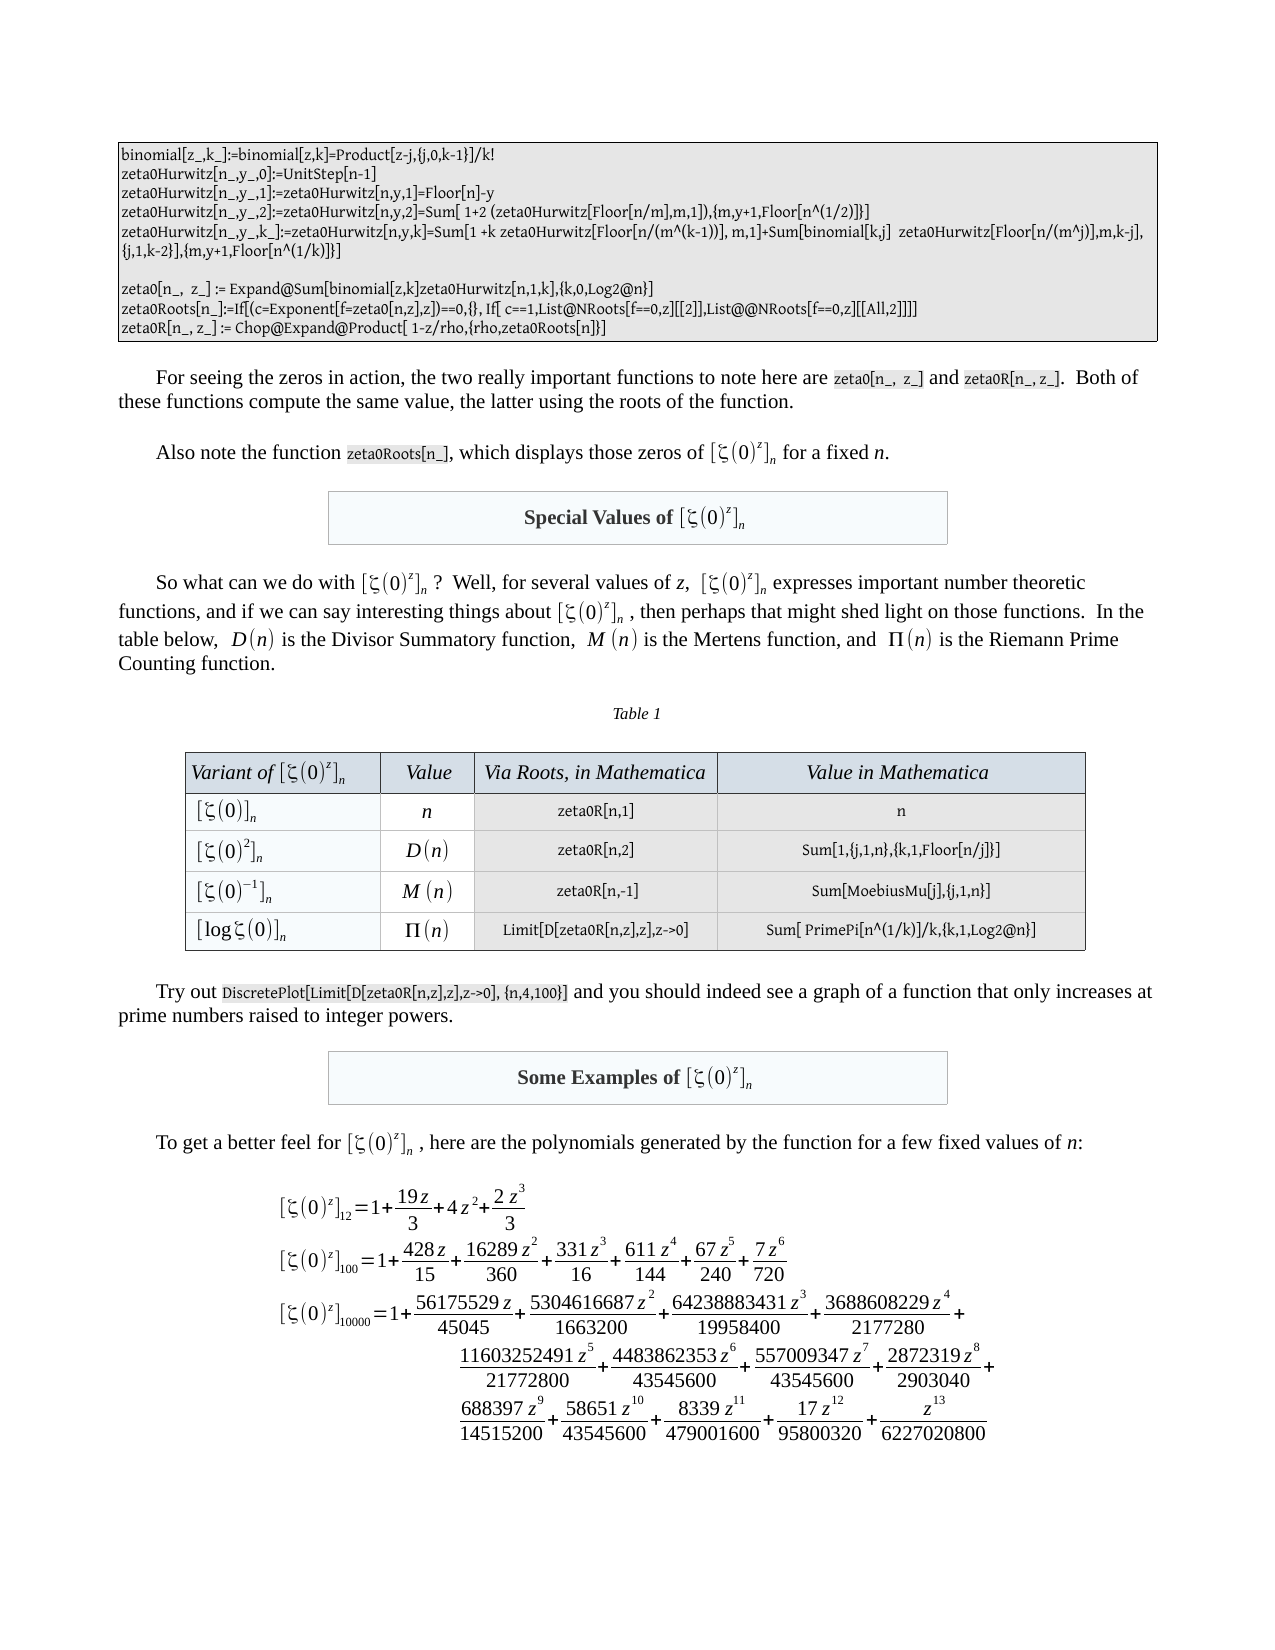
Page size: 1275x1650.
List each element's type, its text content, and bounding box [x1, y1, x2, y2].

table_header Via Roots, in Mathematica [475, 753, 717, 793]
table_cell zeta0R[n,-1] [475, 872, 717, 912]
text zeta0Hurwitz[n_,y_,1]:=zeta0Hurwitz[n,y,1]=Floor[n]-y [377, 181, 1157, 200]
table_cell [186, 794, 380, 830]
text zeta0[n_, z_] := Expand@Sum[binomial[z,k]zeta0Hurwitz[n,1,k],{k,0,Log2@n}] [119, 277, 1157, 296]
table_cell n [718, 794, 1085, 830]
text zeta0Hurwitz[n_,y_,0]:=UnitStep[n-1] [119, 161, 1157, 181]
text binomial[z_,k_]:=binomial[z,k]=Product[z-j,{j,0,k-1}]/k! [119, 143, 1157, 161]
table_cell Sum[1,{j,1,n},{k,1,Floor[n/j]}] [718, 831, 1085, 871]
text zeta0Hurwitz[n_,y_,2]:=zeta0Hurwitz[n,y,2]=Sum[ 1+2 (zeta0Hurwitz[Floor[n/m],m,1]),{m,y+1,Floor[n^(1/2)]}] [495, 200, 1157, 219]
table_cell zeta0R[n,2] [475, 831, 717, 871]
table_cell [381, 913, 474, 950]
text For seeing the zeros in action, the two really important functions to note here are zeta0[n_, z_] and zeta0R[n_, z_]. Both of these functions compute the same value, the latter using the roots of the function. [118, 365, 1157, 413]
table_header Variant of [186, 753, 380, 793]
table_header Value in Mathematica [718, 753, 1085, 793]
table_cell [381, 872, 474, 912]
table_cell [186, 913, 380, 950]
text zeta0R[n_, z_] := Chop@Expand@Product[ 1-z/rho,{rho,zeta0Roots[n]}] [119, 316, 1157, 341]
text To get a better feel for, here are the polynomials generated by the function for a few fixed values of n: [118, 1128, 1157, 1157]
text Try out DiscretePlot[Limit[D[zeta0R[n,z],z],z->0], {n,4,100}] and you should indeed see a graph of a function that only increases at prime numbers raised to integer powers. [118, 978, 1157, 1027]
table_cell Sum[MoebiusMu[j],{j,1,n}] [718, 872, 1085, 912]
table_cell Sum[ PrimePi[n^(1/k)]/k,{k,1,Log2@n}] [718, 913, 1085, 950]
table_cell [186, 872, 380, 912]
table_cell Limit[D[zeta0R[n,z],z],z->0] [475, 913, 717, 950]
table_cell [381, 794, 474, 830]
text Table 1 [118, 704, 1157, 723]
text Some Examples of [329, 1052, 947, 1104]
text Special Values of [329, 492, 947, 544]
table_header Value [381, 753, 474, 793]
text Also note the function zeta0Roots[n_], which displays those zeros offor a fixed n. [118, 437, 1157, 467]
text zeta0Roots[n_]:=If[(c=Exponent[f=zeta0[n,z],z])==0,{}, If[ c==1,List@NRoots[f==0,z][[2]],List@@NRoots[f==0,z][[All,2]]]] [119, 296, 1157, 316]
table_cell [186, 831, 380, 871]
text So what can we do with? Well, for several values of z, expresses important number theoretic functions, and if we can say interesting things about, then perhaps that might shed light on those functions. In the table below, is the Divisor Summatory function, is the Mertens function, and is the Riemann Prime Counting function. [118, 568, 1157, 675]
table_cell [381, 831, 474, 871]
table_cell zeta0R[n,1] [475, 794, 717, 830]
text zeta0Hurwitz[n_,y_,k_]:=zeta0Hurwitz[n,y,k]=Sum[1 +k zeta0Hurwitz[Floor[n/(m^(k-1))], m,1]+Sum[binomial[k,j] zeta0Hurwitz[Floor[n/(m^j)],m,k-j],{j,1,k-2}],{m,y+1,Floor[n^(1/k)]}] [119, 219, 1157, 258]
